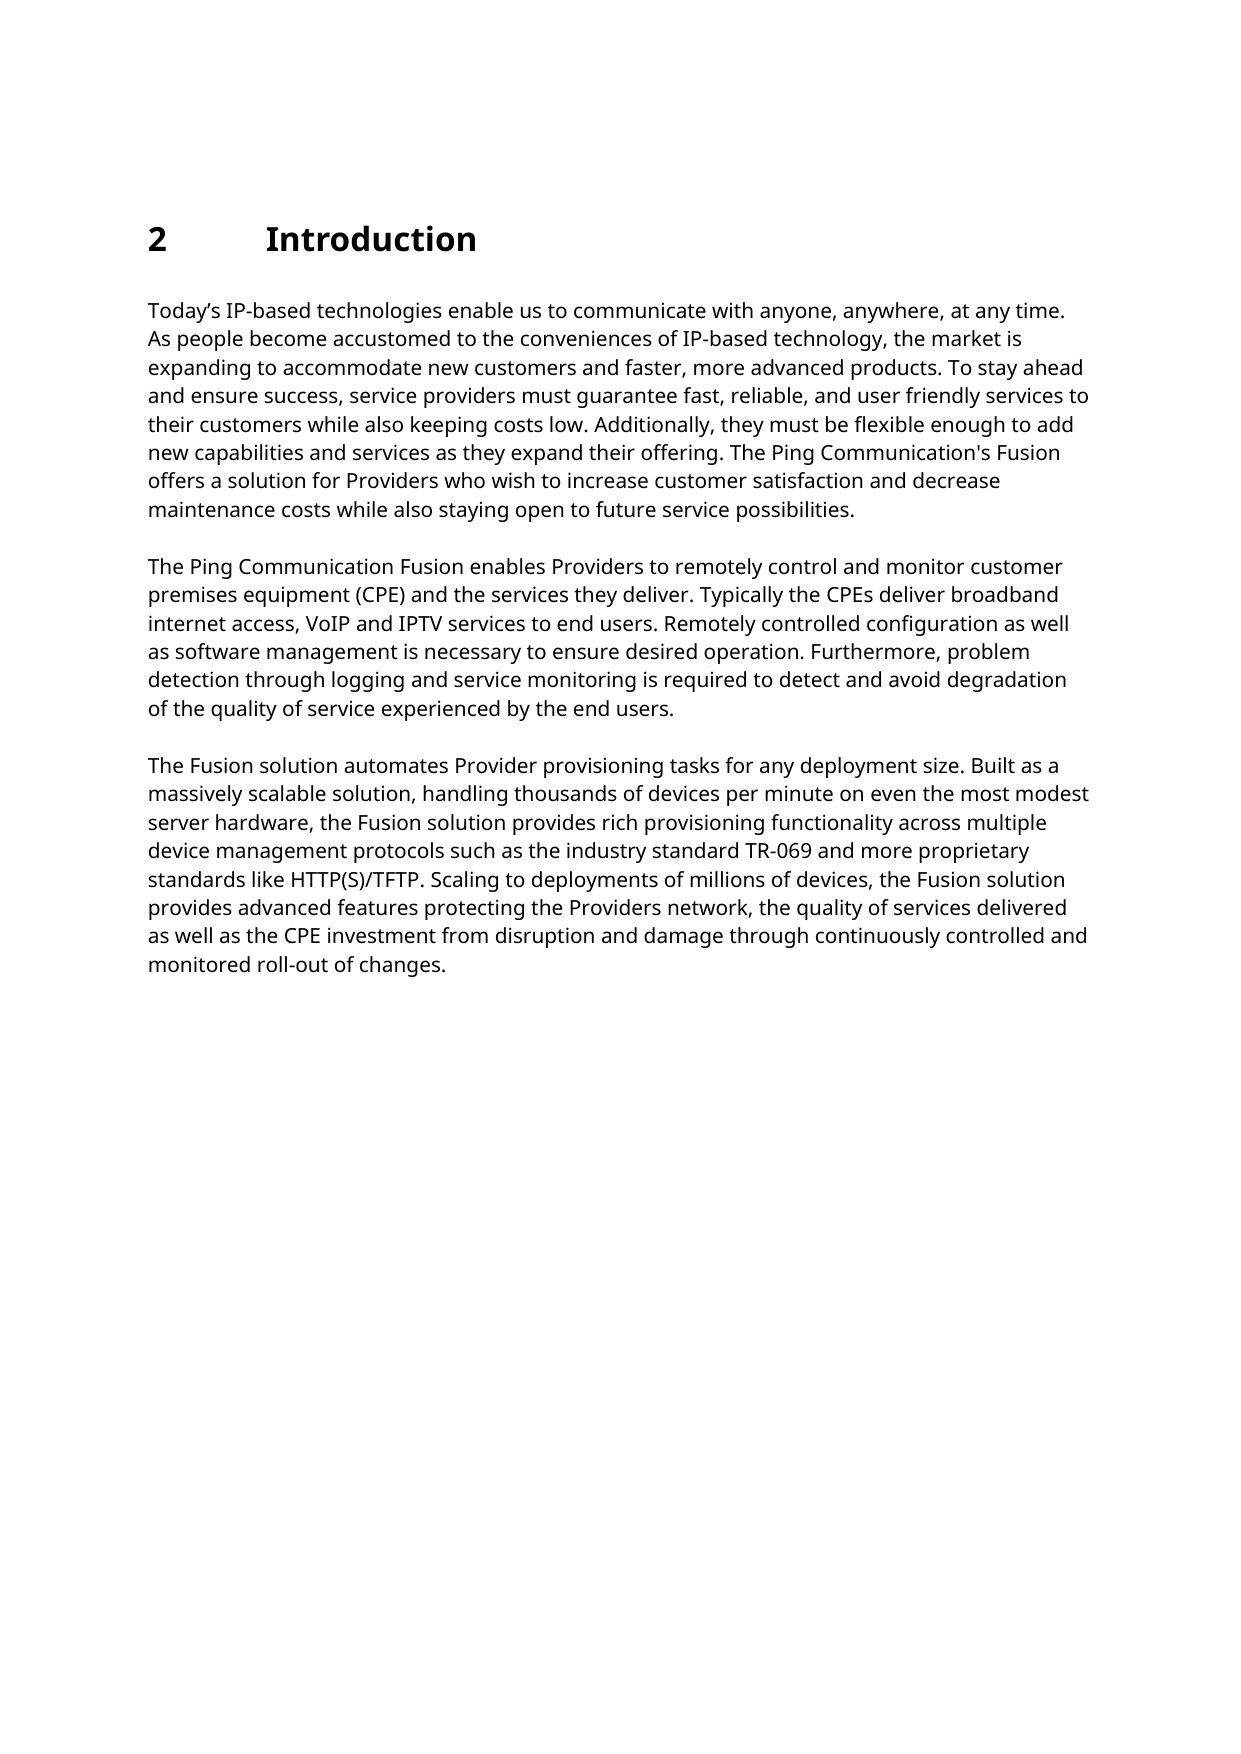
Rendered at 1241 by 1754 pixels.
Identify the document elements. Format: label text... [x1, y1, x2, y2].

text The Ping Communication Fusion enables Providers to remotely control and monitor customer premises equipment (CPE) and the services they deliver. Typically the CPEs deliver broadband internet access, VoIP and IPTV services to end users. Remotely controlled configuration as well as software management is necessary to ensure desired operation. Furthermore, problem detection through logging and service monitoring is required to detect and avoid degradation of the quality of service experienced by the end users. [148, 552, 1092, 722]
subtitle Introduction [148, 216, 1092, 261]
text Today’s IP-based technologies enable us to communicate with anyone, anywhere, at any time. As people become accustomed to the conveniences of IP-based technology, the market is expanding to accommodate new customers and faster, more advanced products. To stay ahead and ensure success, service providers must guarantee fast, reliable, and user friendly services to their customers while also keeping costs low. Additionally, they must be flexible enough to add new capabilities and services as they expand their offering. The Ping Communication's Fusion offers a solution for Providers who wish to increase customer satisfaction and decrease maintenance costs while also staying open to future service possibilities. [148, 296, 1092, 523]
text The Fusion solution automates Provider provisioning tasks for any deployment size. Built as a massively scalable solution, handling thousands of devices per minute on even the most modest server hardware, the Fusion solution provides rich provisioning functionality across multiple device management protocols such as the industry standard TR-069 and more proprietary standards like HTTP(S)/TFTP. Scaling to deployments of millions of devices, the Fusion solution provides advanced features protecting the Providers network, the quality of services delivered as well as the CPE investment from disruption and damage through continuously controlled and monitored roll-out of changes. [148, 751, 1092, 978]
